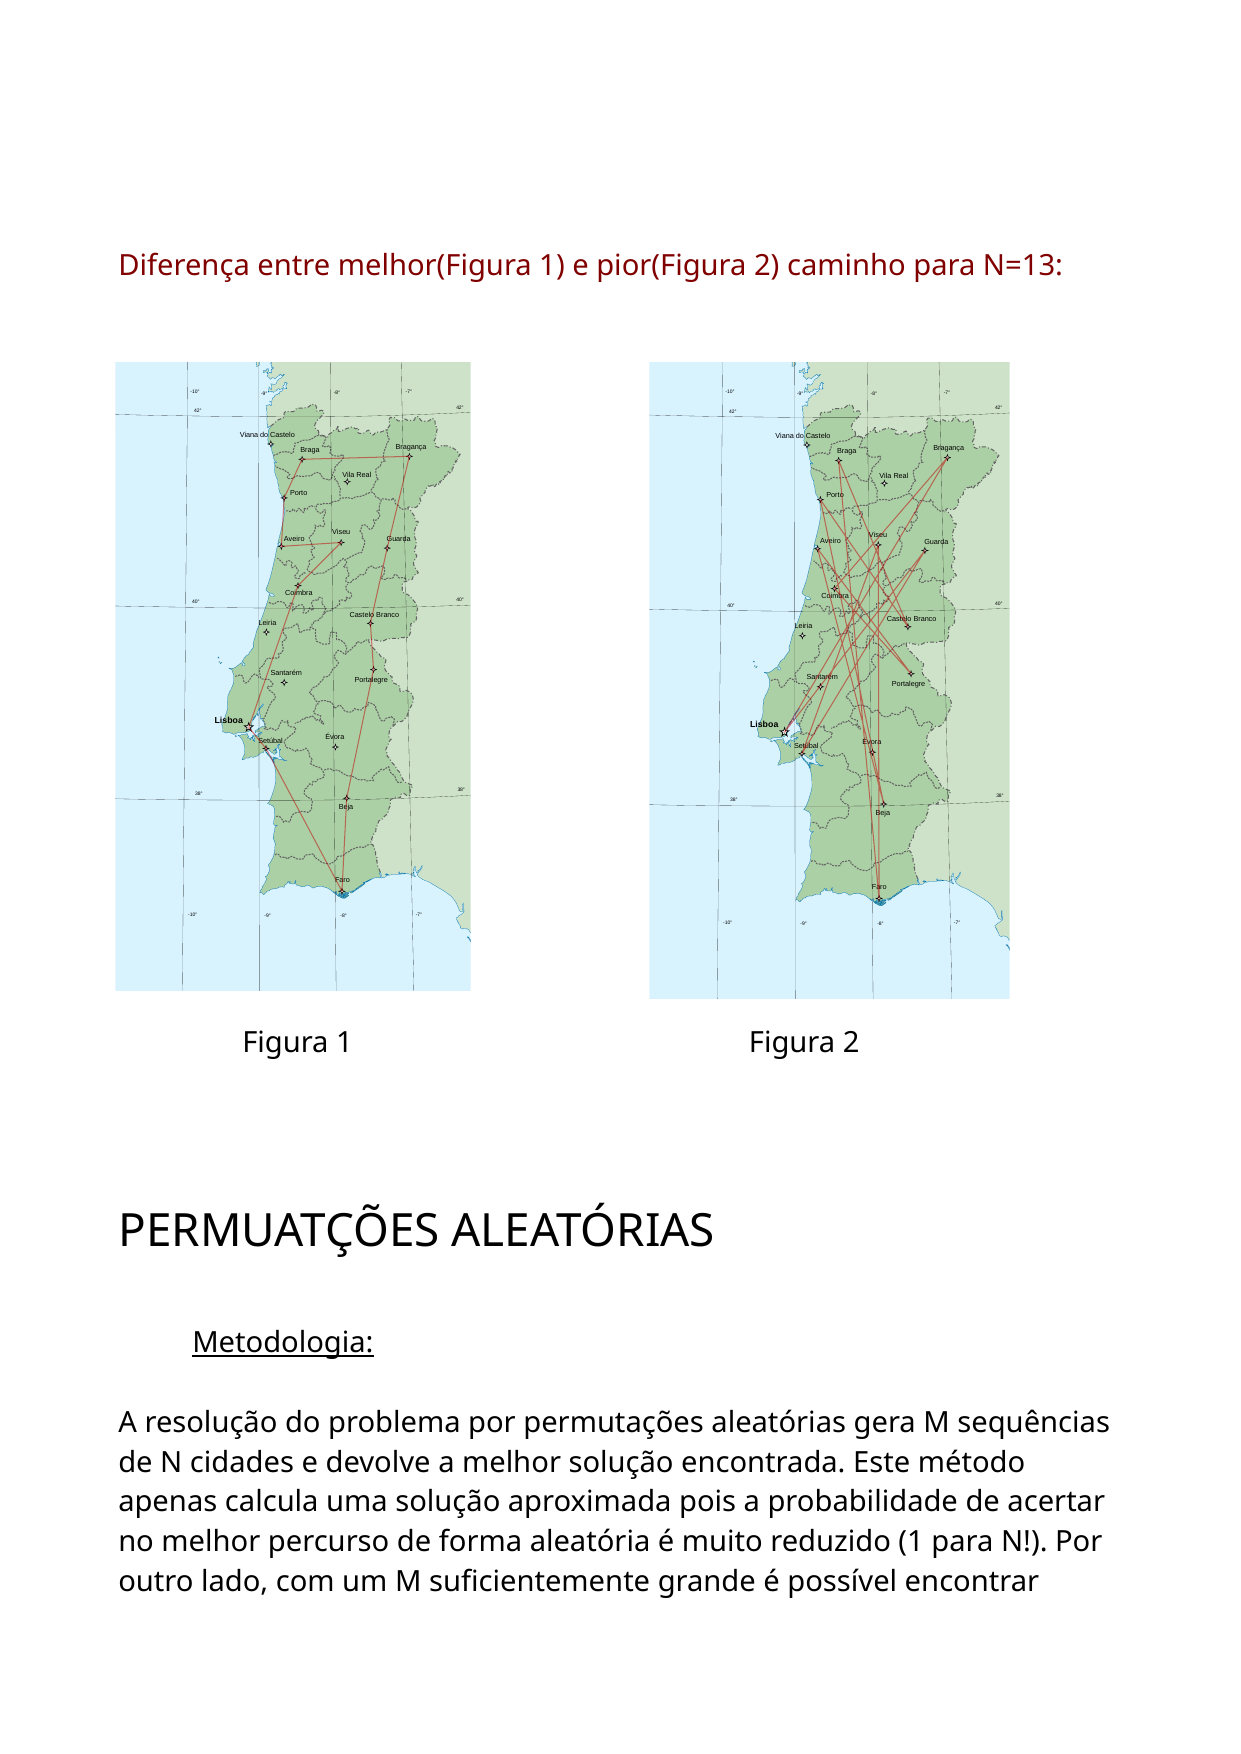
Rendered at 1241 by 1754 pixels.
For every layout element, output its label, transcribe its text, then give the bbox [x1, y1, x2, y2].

picture [906, 880, 925, 889]
text A resolução do problema por permutações aleatórias gera M sequências de N cidades e devolve a melhor solução encontrada. Este método apenas calcula uma solução aproximada pois a probabilidade de acertar no melhor percurso de forma aleatória é muito reduzido (1 para N!). Por outro lado, com um M suficientemente grande é possível encontrar [118, 1401, 1122, 1599]
picture [266, 417, 271, 443]
picture [798, 362, 824, 417]
picture [260, 801, 335, 895]
picture [796, 807, 872, 903]
picture [268, 744, 287, 762]
text PERMUATÇÕES ALEATÓRIAS [118, 1197, 1122, 1259]
text Metodologia: [118, 1322, 1122, 1361]
picture [757, 725, 794, 766]
picture [813, 503, 822, 548]
picture [260, 714, 265, 728]
picture [795, 719, 801, 734]
picture [760, 630, 794, 722]
picture [260, 609, 266, 623]
picture [251, 710, 258, 725]
text Diferença entre melhor(Figura 1) e pior(Figura 2) caminho para N=13: [118, 244, 1122, 284]
picture [807, 449, 819, 499]
picture [873, 898, 879, 906]
picture [801, 549, 814, 611]
picture [263, 362, 285, 390]
picture [412, 865, 471, 933]
picture [802, 749, 824, 806]
picture [224, 627, 258, 718]
picture [271, 448, 283, 497]
picture [343, 884, 365, 899]
picture [802, 418, 807, 444]
picture [221, 721, 258, 761]
picture [265, 381, 288, 416]
picture [366, 873, 387, 883]
text Figura 1 Figura 2 [118, 1022, 1122, 1101]
picture [950, 871, 1010, 941]
picture [389, 871, 403, 876]
picture [880, 899, 887, 906]
picture [269, 767, 277, 800]
picture [886, 888, 903, 901]
picture [796, 612, 802, 627]
picture [265, 529, 281, 607]
